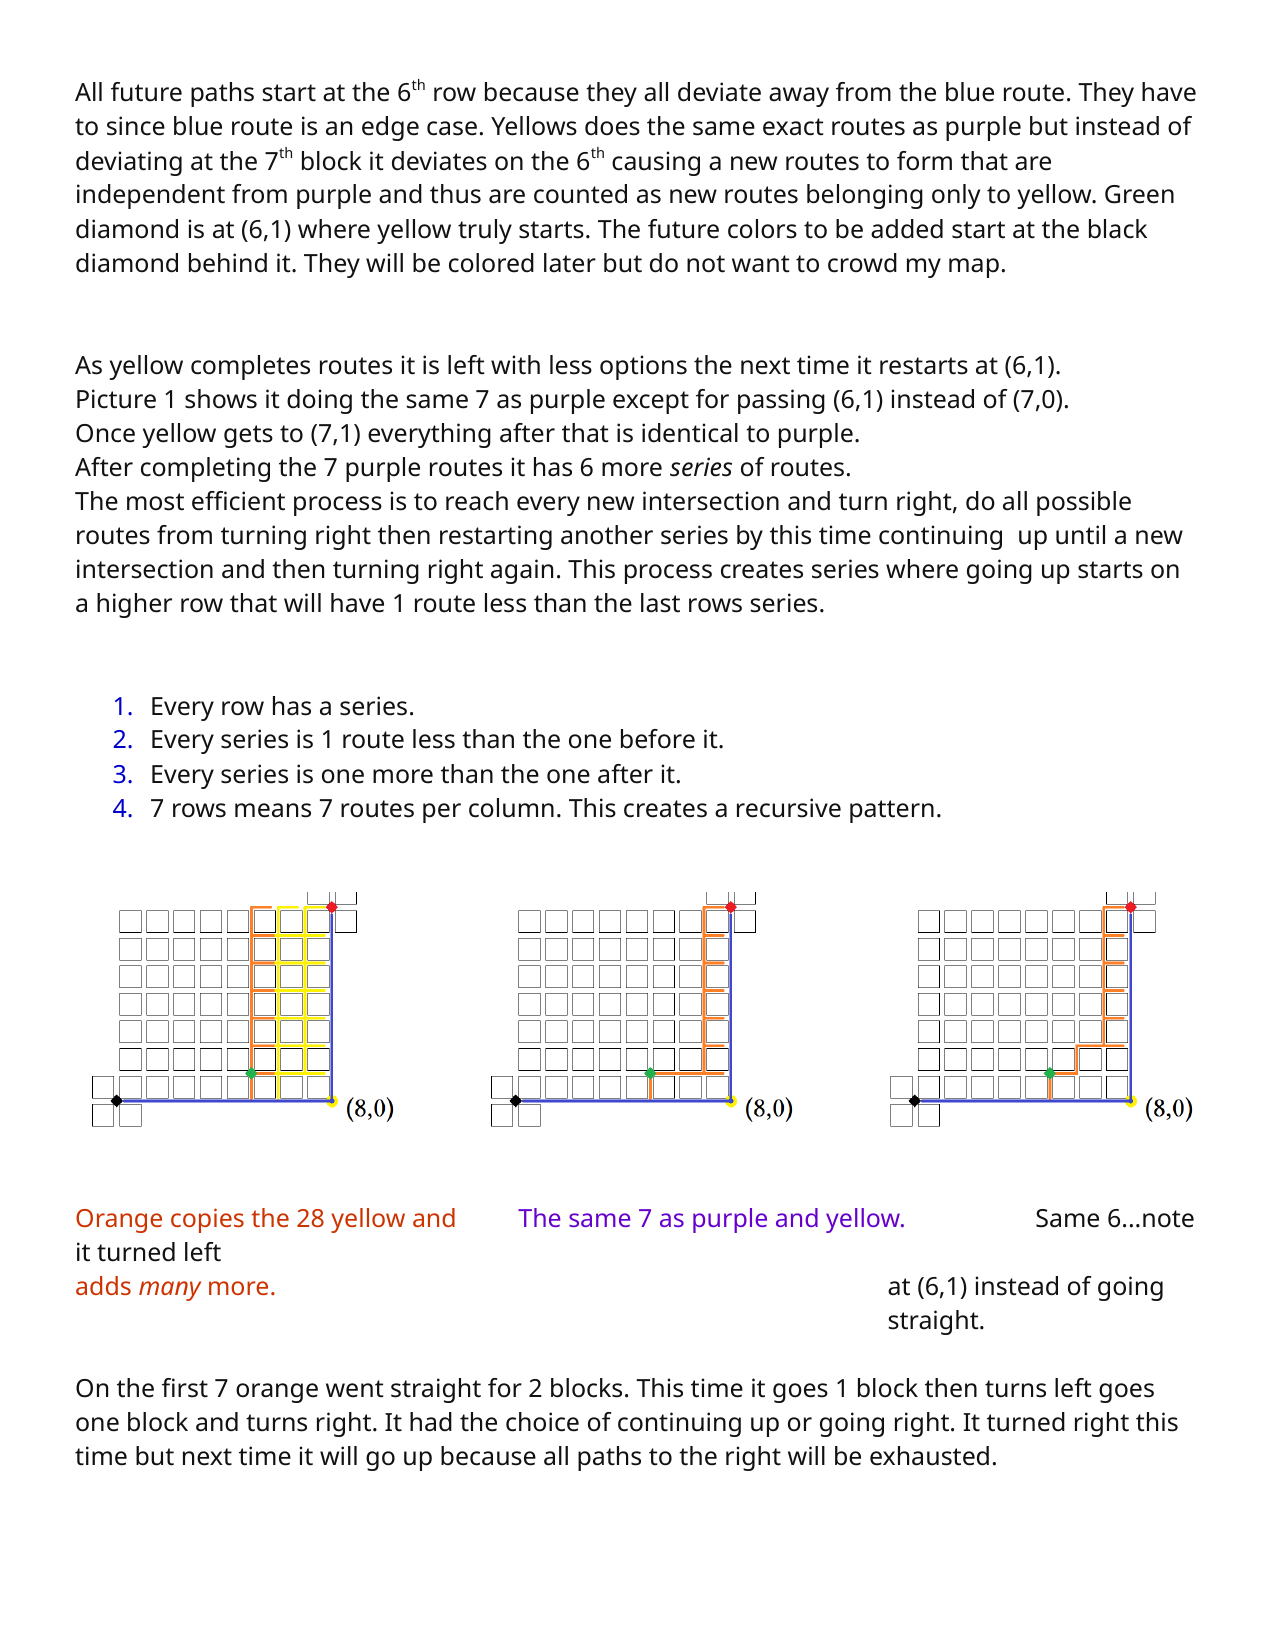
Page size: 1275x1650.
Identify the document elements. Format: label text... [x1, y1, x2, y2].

text The most efficient process is to reach every new intersection and turn right, do all possible routes from turning right then restarting another series by this time continuing up until a new intersection and then turning right again. This process creates series where going up starts on a higher row that will have 1 route less than the last rows series. [75, 484, 1200, 620]
picture [75, 892, 402, 1133]
list Every row has a series. [112, 688, 1200, 722]
text As yellow completes routes it is left with less options the next time it restarts at (6,1). [75, 347, 1200, 382]
picture [474, 892, 801, 1133]
text On the first 7 orange went straight for 2 blocks. This time it goes 1 block then turns left goes one block and turns right. It had the choice of continuing up or going right. It turned right this time but next time it will go up because all paths to the right will be exhausted. [75, 1371, 1200, 1473]
list Every series is one more than the one after it. [112, 756, 1200, 790]
text adds many more. at (6,1) instead of going straight. [75, 1269, 1200, 1337]
text Orange copies the 28 yellow and The same 7 as purple and yellow. Same 6...note it turned left [75, 1201, 1200, 1269]
text Once yellow gets to (7,1) everything after that is identical to purple. [75, 416, 1200, 450]
list Every series is 1 route less than the one before it. [112, 722, 1200, 756]
text After completing the 7 purple routes it has 6 more series of routes. [75, 450, 1200, 484]
text All future paths start at the 6th row because they all deviate away from the blue route. They have to since blue route is an edge case. Yellows does the same exact routes as purple but instead of deviating at the 7th block it deviates on the 6th causing a new routes to form that are independent from purple and thus are counted as new routes belonging only to yellow. Green diamond is at (6,1) where yellow truly starts. The future colors to be added start at the black diamond behind it. They will be colored later but do not want to crowd my map. [75, 75, 1200, 279]
list 7 rows means 7 routes per column. This creates a recursive pattern. [112, 790, 1200, 824]
picture [873, 892, 1200, 1133]
text Picture 1 shows it doing the same 7 as purple except for passing (6,1) instead of (7,0). [75, 382, 1200, 416]
